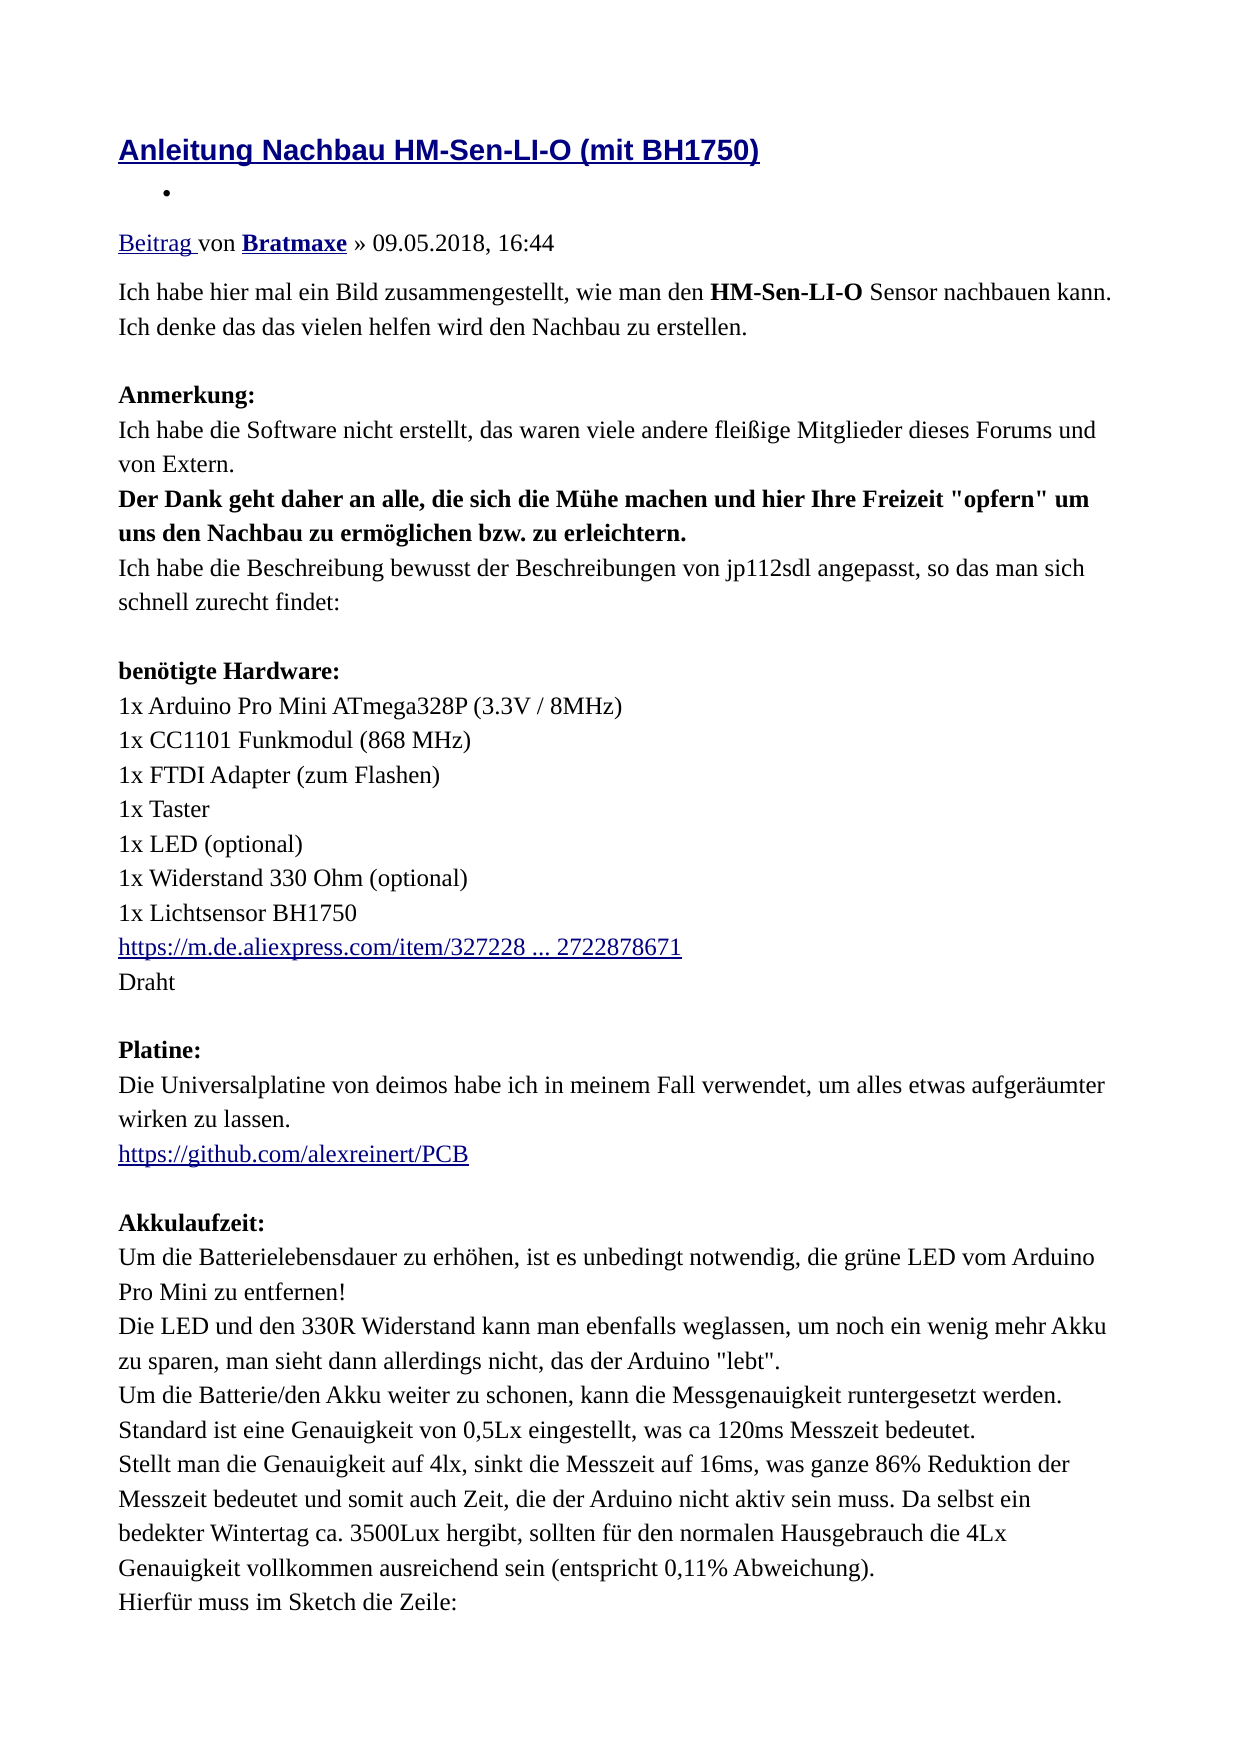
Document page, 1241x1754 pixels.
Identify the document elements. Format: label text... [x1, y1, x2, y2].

text Ich habe hier mal ein Bild zusammengestellt, wie man den HM-Sen-LI-O Sensor nachbauen kann. Ich denke das das vielen helfen wird den Nachbau zu erstellen. Anmerkung: Ich habe die Software nicht erstellt, das waren viele andere fleißige Mitglieder dieses Forums und von Extern. Der Dank geht daher an alle, die sich die Mühe machen und hier Ihre Freizeit "opfern" um uns den Nachbau zu ermöglichen bzw. zu erleichtern. Ich habe die Beschreibung bewusst der Beschreibungen von jp112sdl angepasst, so das man sich schnell zurecht findet: benötigte Hardware: 1x Arduino Pro Mini ATmega328P (3.3V / 8MHz) 1x CC1101 Funkmodul (868 MHz) 1x FTDI Adapter (zum Flashen) 1x Taster 1x LED (optional) 1x Widerstand 330 Ohm (optional) 1x Lichtsensor BH1750 https://m.de.aliexpress.com/item/327228 ... 2722878671 Draht Platine: Die Universalplatine von deimos habe ich in meinem Fall verwendet, um alles etwas aufgeräumter wirken zu lassen. https://github.com/alexreinert/PCB Akkulaufzeit: Um die Batterielebensdauer zu erhöhen, ist es unbedingt notwendig, die grüne LED vom Arduino Pro Mini zu entfernen! Die LED und den 330R Widerstand kann man ebenfalls weglassen, um noch ein wenig mehr Akku zu sparen, man sieht dann allerdings nicht, das der Arduino "lebt". Um die Batterie/den Akku weiter zu schonen, kann die Messgenauigkeit runtergesetzt werden. Standard ist eine Genauigkeit von 0,5Lx eingestellt, was ca 120ms Messzeit bedeutet. Stellt man die Genauigkeit auf 4lx, sinkt die Messzeit auf 16ms, was ganze 86% Reduktion der Messzeit bedeutet und somit auch Zeit, die der Arduino nicht aktiv sein muss. Da selbst ein bedekter Wintertag ca. 3500Lux hergibt, sollten für den normalen Hausgebrauch die 4Lx Genauigkeit vollkommen ausreichend sein (entspricht 0,11% Abweichung). Hierfür muss im Sketch die Zeile: [118, 277, 1122, 1616]
subtitle Anleitung Nachbau HM-Sen-LI-O (mit BH1750) [118, 133, 1122, 166]
text Beitrag von Bratmaxe » 09.05.2018, 16:44 [118, 228, 1122, 257]
